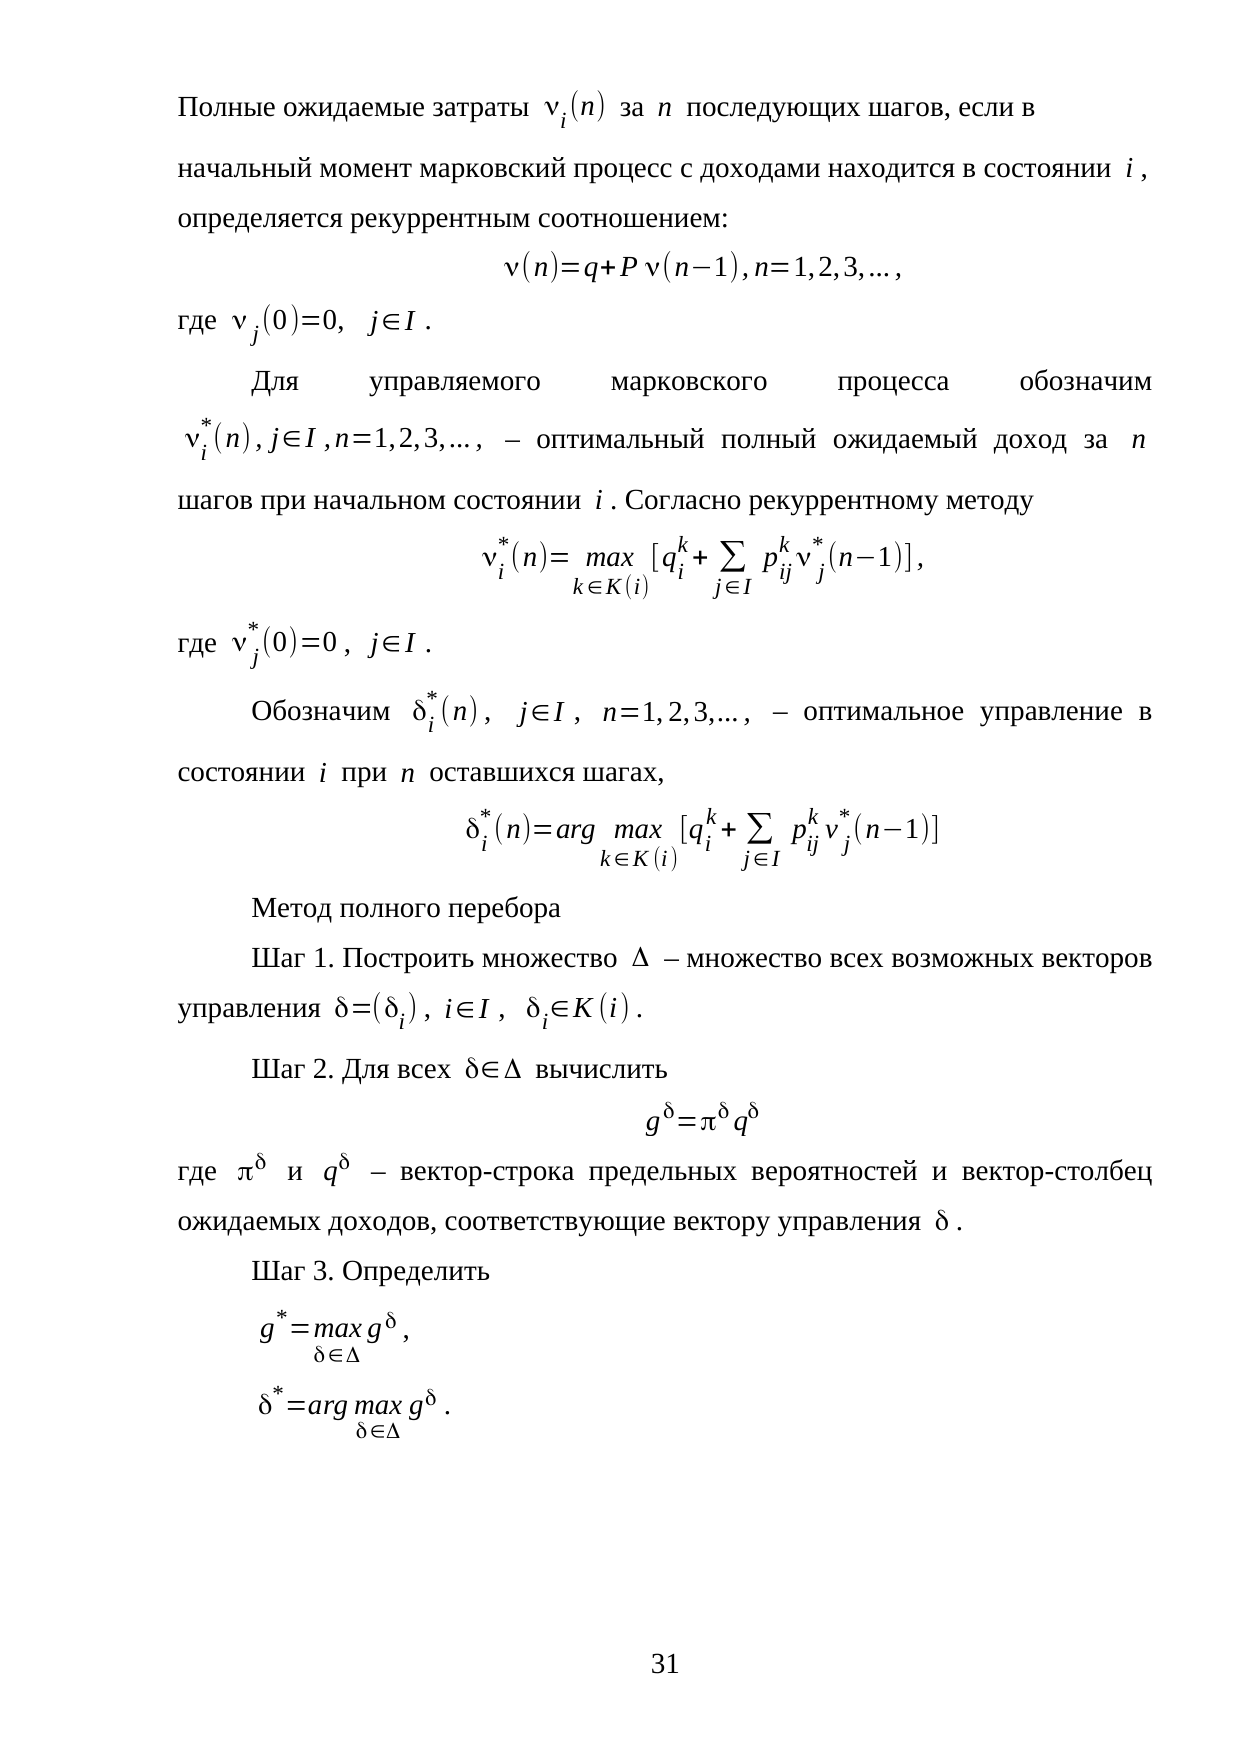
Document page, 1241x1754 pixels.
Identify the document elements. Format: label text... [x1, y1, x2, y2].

text Метод полного перебора [177, 890, 1153, 923]
text , [177, 1304, 1153, 1363]
text Обозначим , , – оптимальное управление в состоянии при оставшихся шагах, [177, 686, 1153, 788]
text Шаг 2. Для всех вычислить [177, 1051, 1153, 1085]
text где , . [177, 617, 1153, 669]
text Шаг 1. Построить множество – множество всех возможных векторов управления , , . [177, 940, 1153, 1035]
text где и – вектор-строка предельных вероятностей и вектор-столбец ожидаемых доходов, соответствующие вектору управления . [177, 1152, 1153, 1237]
text Шаг 3. Определить [177, 1253, 1153, 1287]
text где . [177, 302, 1153, 346]
text Для управляемого марковского процесса обозначим – оптимальный полный ожидаемый доход за шагов при начальном состоянии . Согласно рекуррентному методу [177, 363, 1153, 515]
text . [177, 1380, 1153, 1439]
text Полные ожидаемые затраты за последующих шагов, если в начальный момент марковский процесс с доходами находится в состоянии , определяется рекуррентным соотношением: [177, 89, 1153, 234]
